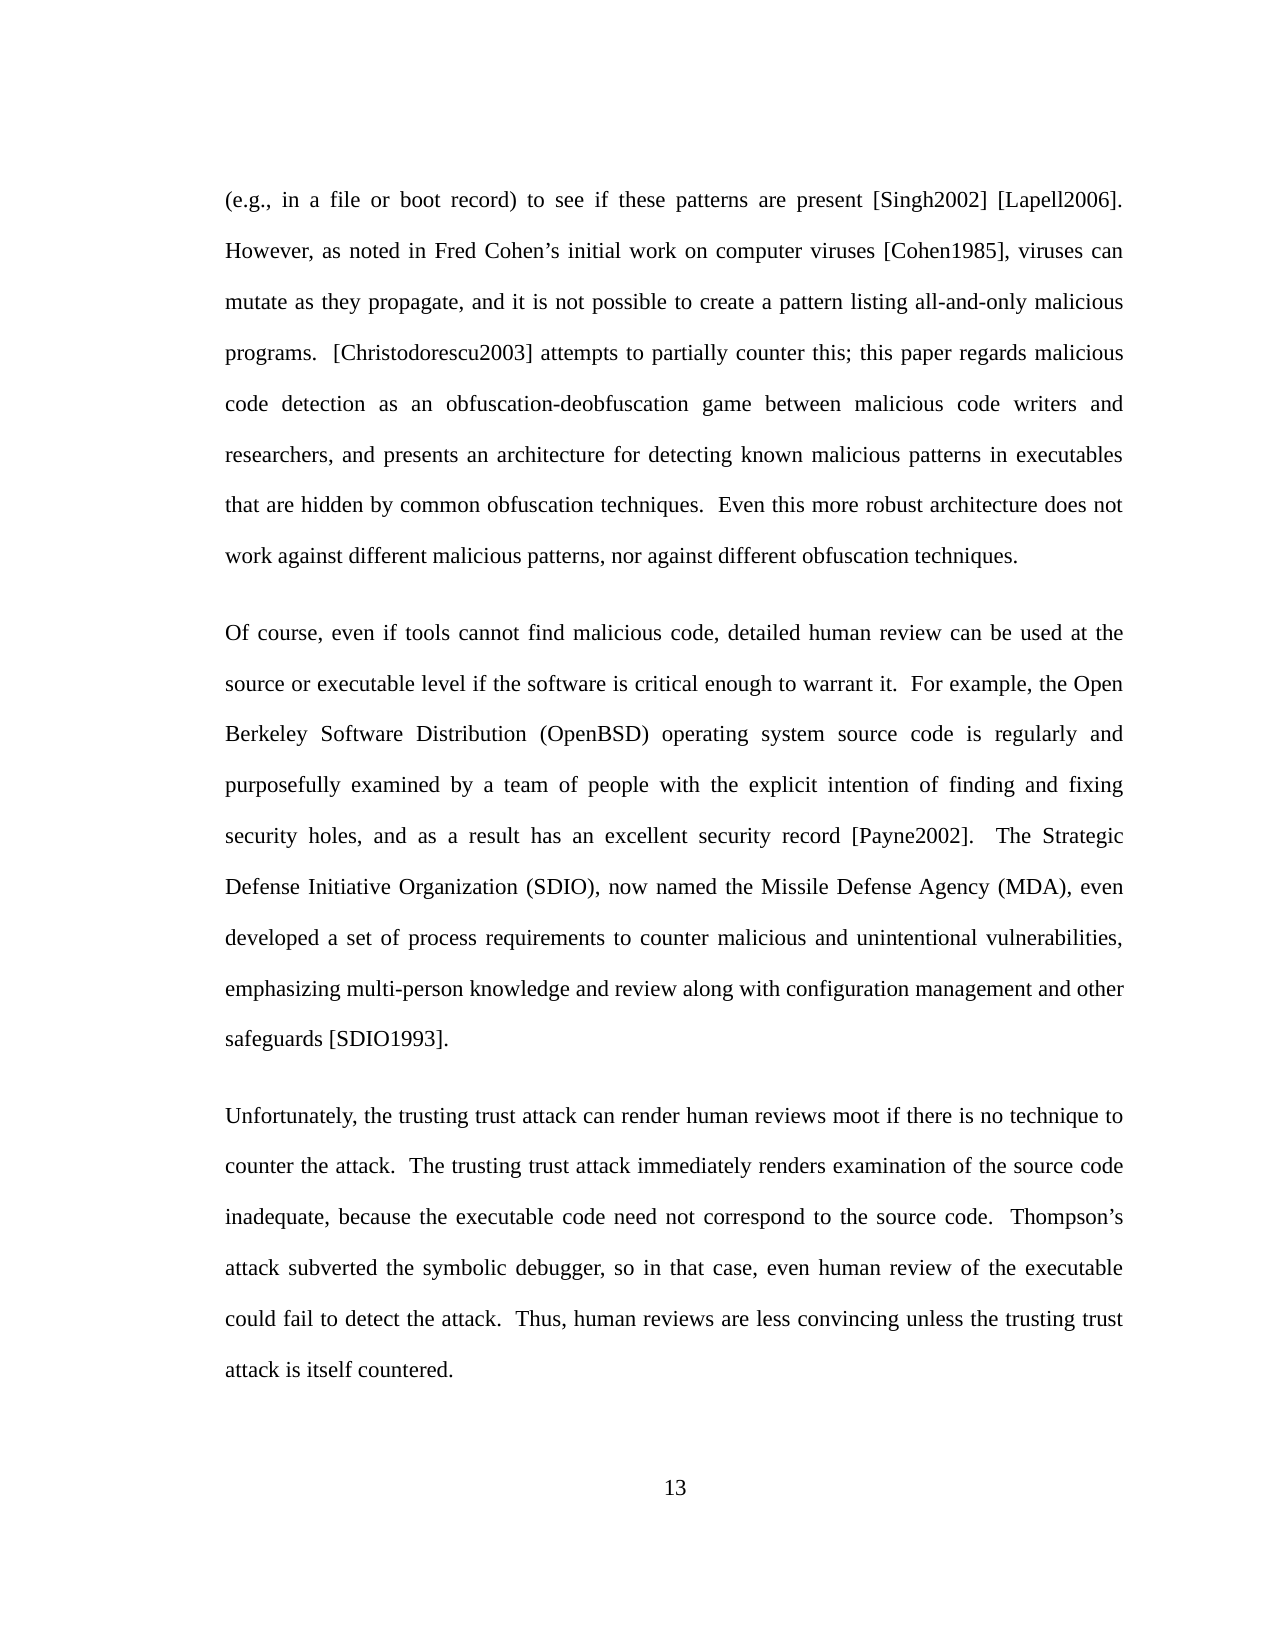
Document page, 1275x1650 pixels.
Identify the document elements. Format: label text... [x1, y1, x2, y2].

text (e.g., in a file or boot record) to see if these patterns are present [Singh2002] [Lapell2006]. However, as noted in Fred Cohen’s initial work on computer viruses [Cohen1985], viruses can mutate as they propagate, and it is not possible to create a pattern listing all-and-only malicious programs. [Christodorescu2003] attempts to partially counter this; this paper regards malicious code detection as an obfuscation-deobfuscation game between malicious code writers and researchers, and presents an architecture for detecting known malicious patterns in executables that are hidden by common obfuscation techniques. Even this more robust architecture does not work against different malicious patterns, nor against different obfuscation techniques. [225, 187, 1125, 569]
text Unfortunately, the trusting trust attack can render human reviews moot if there is no technique to counter the attack. The trusting trust attack immediately renders examination of the source code inadequate, because the executable code need not correspond to the source code. Thompson’s attack subverted the symbolic debugger, so in that case, even human review of the executable could fail to detect the attack. Thus, human reviews are less convincing unless the trusting trust attack is itself countered. [225, 1103, 1125, 1382]
text Of course, even if tools cannot find malicious code, detailed human review can be used at the source or executable level if the software is critical enough to warrant it. For example, the Open Berkeley Software Distribution (OpenBSD) operating system source code is regularly and purposefully examined by a team of people with the explicit intention of finding and fixing security holes, and as a result has an excellent security record [Payne2002]. The Strategic Defense Initiative Organization (SDIO), now named the Missile Defense Agency (MDA), even developed a set of process requirements to counter malicious and unintentional vulnerabilities, emphasizing multi-person knowledge and review along with configuration management and other safeguards [SDIO1993]. [225, 620, 1125, 1052]
